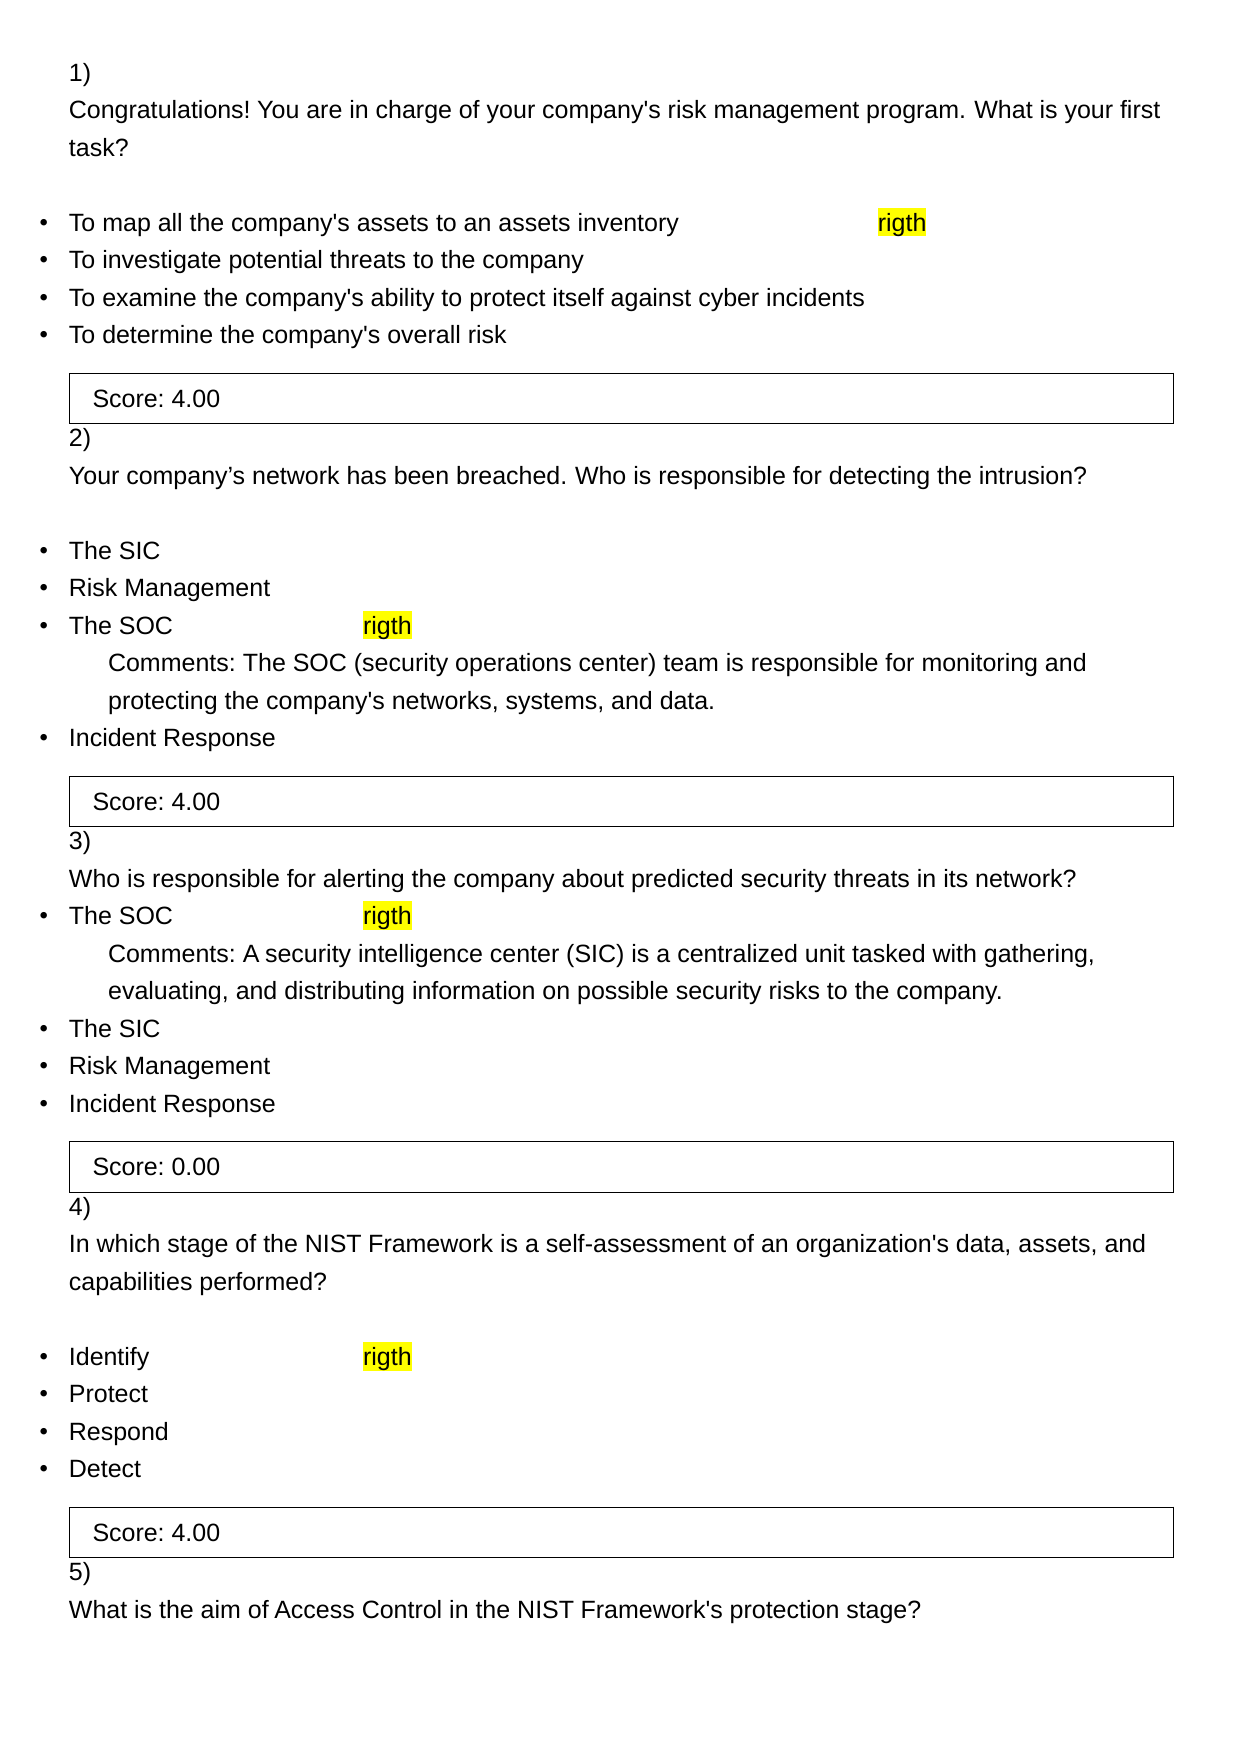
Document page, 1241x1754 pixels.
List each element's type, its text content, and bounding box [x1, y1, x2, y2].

text 2) [69, 424, 1166, 452]
list The SOC rigth [69, 602, 1173, 639]
list Incident Response [69, 1080, 1173, 1118]
list To determine the company's overall risk [69, 312, 1173, 349]
list To examine the company's ability to protect itself against cyber incidents [69, 274, 1173, 312]
list The SIC [69, 527, 1173, 564]
list Risk Management [69, 564, 1173, 602]
text 1) [69, 58, 1166, 87]
list Protect [69, 1371, 1173, 1408]
text Score: 0.00 [70, 1142, 1173, 1192]
text Who is responsible for alerting the company about predicted security threats in its network? [69, 855, 1173, 893]
text Score: 4.00 [70, 777, 1173, 826]
list Incident Response [69, 714, 1173, 752]
text In which stage of the NIST Framework is a self-assessment of an organization's data, assets, and capabilities performed? [69, 1221, 1173, 1296]
list To investigate potential threats to the company [69, 237, 1173, 274]
list Comments: The SOC (security operations center) team is responsible for monitoring and protecting the company's networks, systems, and data. [108, 639, 1173, 714]
text What is the aim of Access Control in the NIST Framework's protection stage? [69, 1586, 1173, 1624]
list The SOC rigth [69, 893, 1173, 930]
list Risk Management [69, 1043, 1173, 1080]
text Your company’s network has been breached. Who is responsible for detecting the intrusion? [69, 452, 1173, 489]
text 4) [69, 1193, 1166, 1221]
text Score: 4.00 [70, 374, 1173, 423]
list Identify rigth [69, 1333, 1173, 1371]
text 5) [69, 1558, 1166, 1586]
list Respond [69, 1408, 1173, 1446]
list To map all the company's assets to an assets inventory rigth [69, 199, 1173, 237]
text 3) [69, 827, 1166, 855]
list The SIC [69, 1005, 1173, 1043]
text Congratulations! You are in charge of your company's risk management program. What is your first task? [69, 87, 1173, 162]
list Detect [69, 1446, 1173, 1483]
text Score: 4.00 [70, 1508, 1173, 1557]
list Comments: A security intelligence center (SIC) is a centralized unit tasked with gathering, evaluating, and distributing information on possible security risks to the company. [108, 930, 1173, 1005]
